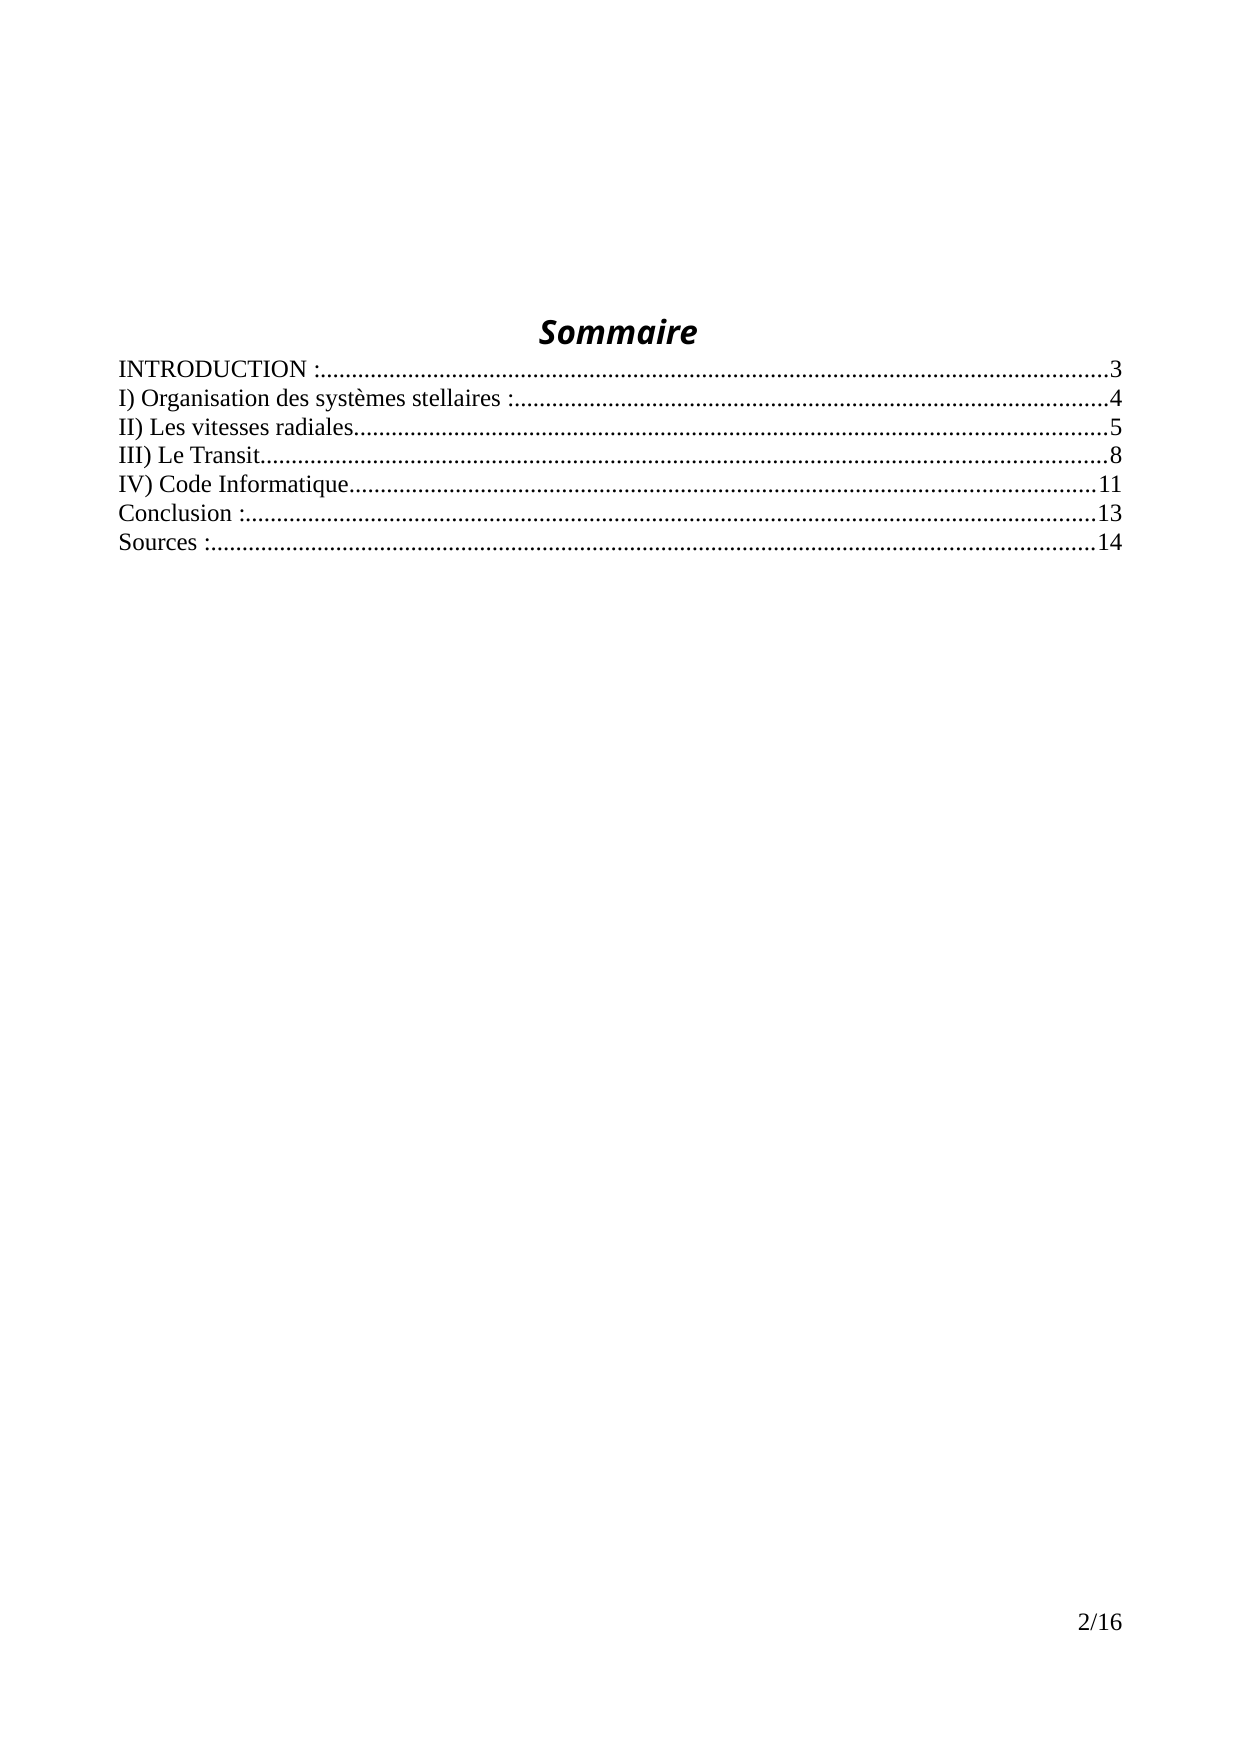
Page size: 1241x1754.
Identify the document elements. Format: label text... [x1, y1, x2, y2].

text Conclusion : 13 [118, 498, 1122, 527]
text I) Organisation des systèmes stellaires : 4 [118, 383, 1122, 412]
text INTRODUCTION : 3 [118, 354, 1122, 383]
text IV) Code Informatique 11 [118, 469, 1122, 498]
text Sources : 14 [118, 527, 1122, 555]
subtitle Sommaire [118, 309, 1122, 354]
text II) Les vitesses radiales. 5 [118, 412, 1122, 440]
text III) Le Transit. 8 [118, 440, 1122, 469]
